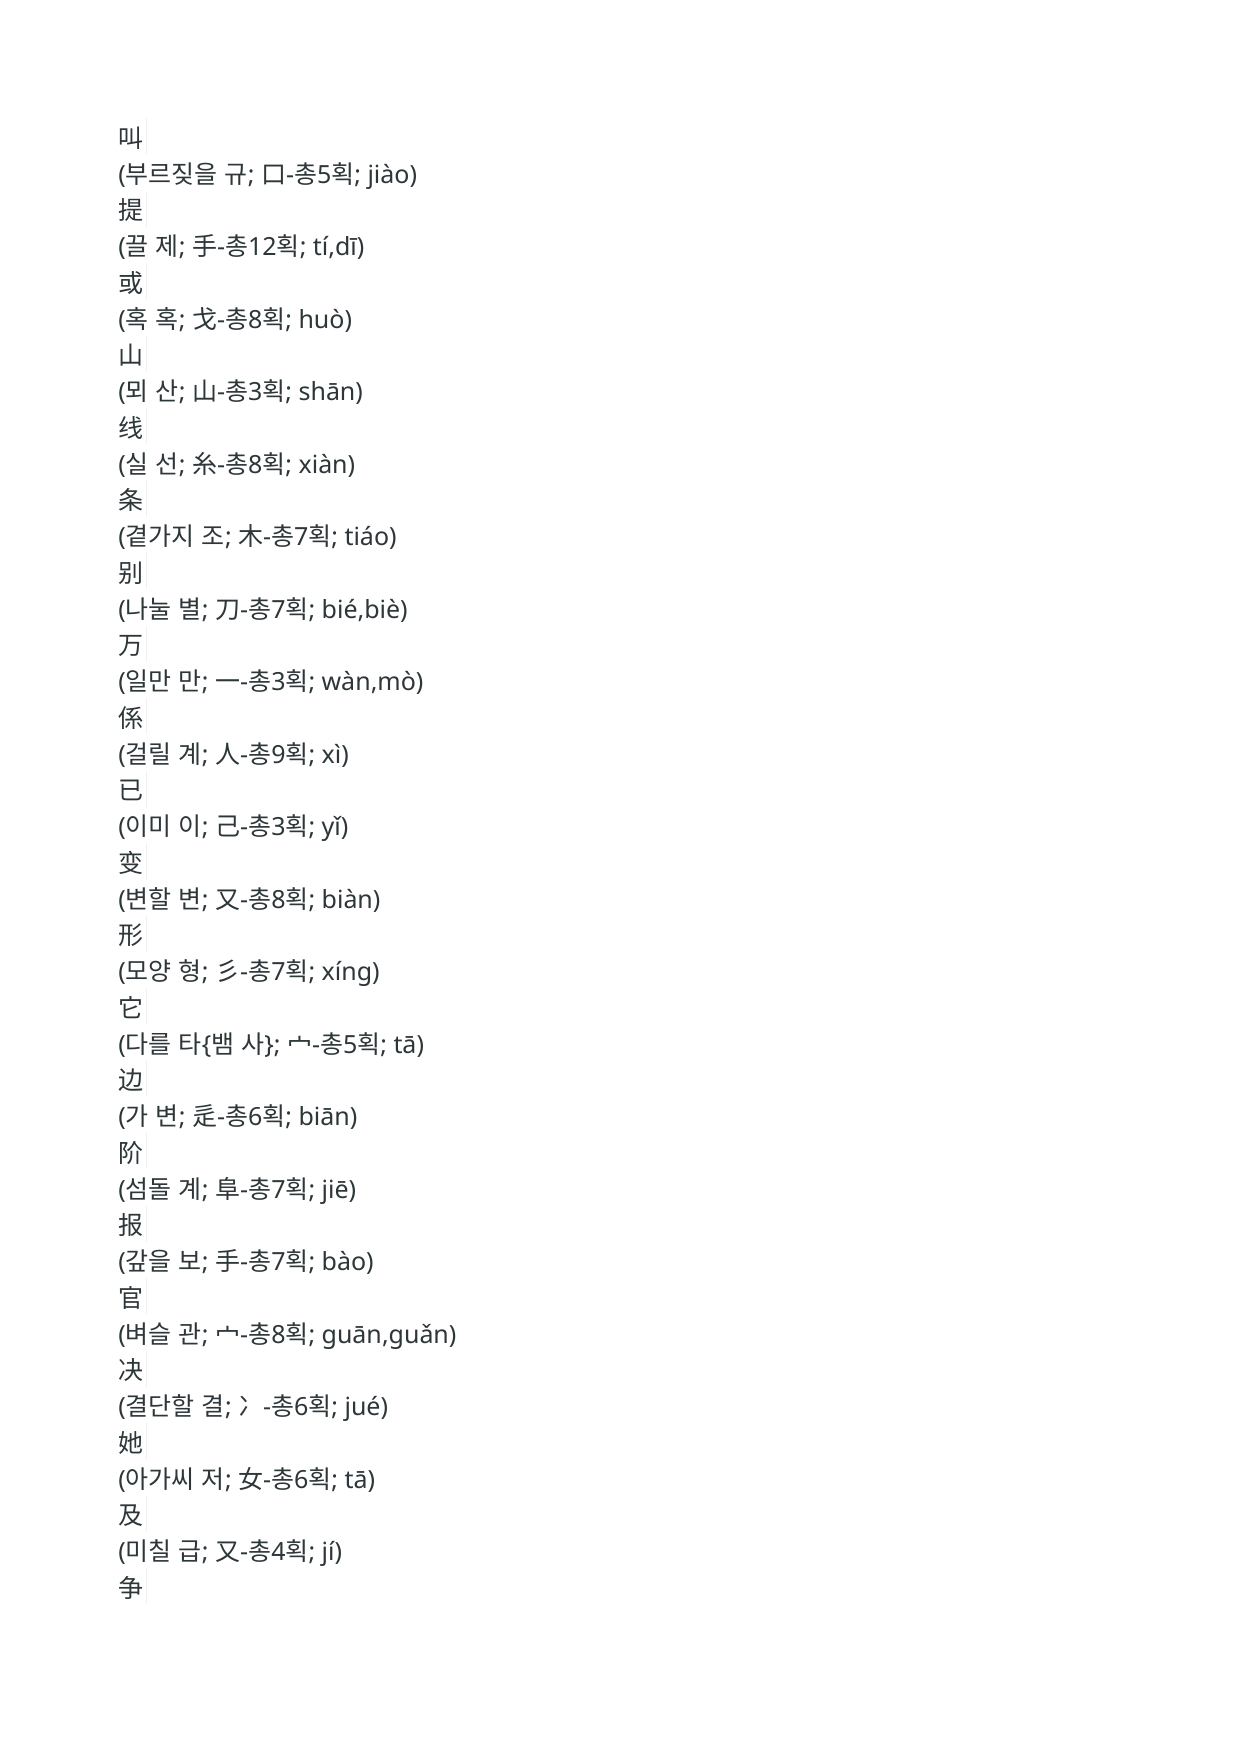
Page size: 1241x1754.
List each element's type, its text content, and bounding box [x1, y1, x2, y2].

text (부르짖을 규; ⼝-총5획; jiào) [118, 154, 1122, 191]
text (벼슬 관; ⼧-총8획; guān,guǎn) [118, 1314, 1122, 1351]
text 变 [118, 843, 146, 879]
text [147, 263, 1122, 299]
text (일만 만; ⼀-총3획; wàn,mò) [118, 662, 1122, 698]
text [147, 191, 1122, 227]
text 别 [118, 553, 146, 589]
text [147, 626, 1122, 662]
text [147, 698, 1122, 734]
text 叫 [118, 118, 146, 154]
text (실 선; ⽷-총8획; xiàn) [118, 444, 1122, 481]
text [147, 1496, 1122, 1532]
text [147, 481, 1122, 517]
text (미칠 급; ⼜-총4획; jí) [118, 1532, 1122, 1568]
text [147, 118, 1122, 154]
text 及 [118, 1496, 146, 1532]
text 她 [118, 1423, 146, 1459]
text [147, 1278, 1122, 1314]
text [147, 988, 1122, 1024]
text 已 [118, 771, 146, 807]
text 形 [118, 916, 146, 952]
text (다를 타{뱀 사}; ⼧-총5획; tā) [118, 1024, 1122, 1061]
text 边 [118, 1061, 146, 1097]
text 线 [118, 408, 146, 444]
text (곁가지 조; ⽊-총7획; tiáo) [118, 517, 1122, 553]
text 决 [118, 1351, 146, 1387]
text [147, 1568, 1122, 1604]
text 山 [118, 336, 146, 372]
text 报 [118, 1206, 146, 1242]
text (이미 이; ⼰-총3획; yǐ) [118, 807, 1122, 843]
text 阶 [118, 1133, 146, 1169]
text [147, 553, 1122, 589]
text 它 [118, 988, 146, 1024]
text 条 [118, 481, 146, 517]
text (아가씨 저; ⼥-총6획; tā) [118, 1459, 1122, 1496]
text (모양 형; ⼺-총7획; xíng) [118, 952, 1122, 988]
text (가 변; ⾡-총6획; biān) [118, 1097, 1122, 1133]
text [147, 336, 1122, 372]
text 万 [118, 626, 146, 662]
text (혹 혹; ⼽-총8획; huò) [118, 299, 1122, 336]
text [147, 408, 1122, 444]
text [147, 1133, 1122, 1169]
text [147, 771, 1122, 807]
text (변할 변; ⼜-총8획; biàn) [118, 879, 1122, 916]
text [147, 916, 1122, 952]
text (섬돌 계; ⾩-총7획; jiē) [118, 1169, 1122, 1206]
text (나눌 별; ⼑-총7획; bié,biè) [118, 589, 1122, 626]
text 或 [118, 263, 146, 299]
text (걸릴 계; ⼈-총9획; xì) [118, 734, 1122, 771]
text [147, 1061, 1122, 1097]
text [147, 1423, 1122, 1459]
text (끌 제; ⼿-총12획; tí,dī) [118, 227, 1122, 263]
text 官 [118, 1278, 146, 1314]
text [147, 1351, 1122, 1387]
text 提 [118, 191, 146, 227]
text (갚을 보; ⼿-총7획; bào) [118, 1242, 1122, 1278]
text (뫼 산; ⼭-총3획; shān) [118, 372, 1122, 408]
text [147, 843, 1122, 879]
text (결단할 결; ⼎-총6획; jué) [118, 1387, 1122, 1423]
text [147, 1206, 1122, 1242]
text 争 [118, 1568, 146, 1604]
text 係 [118, 698, 146, 734]
